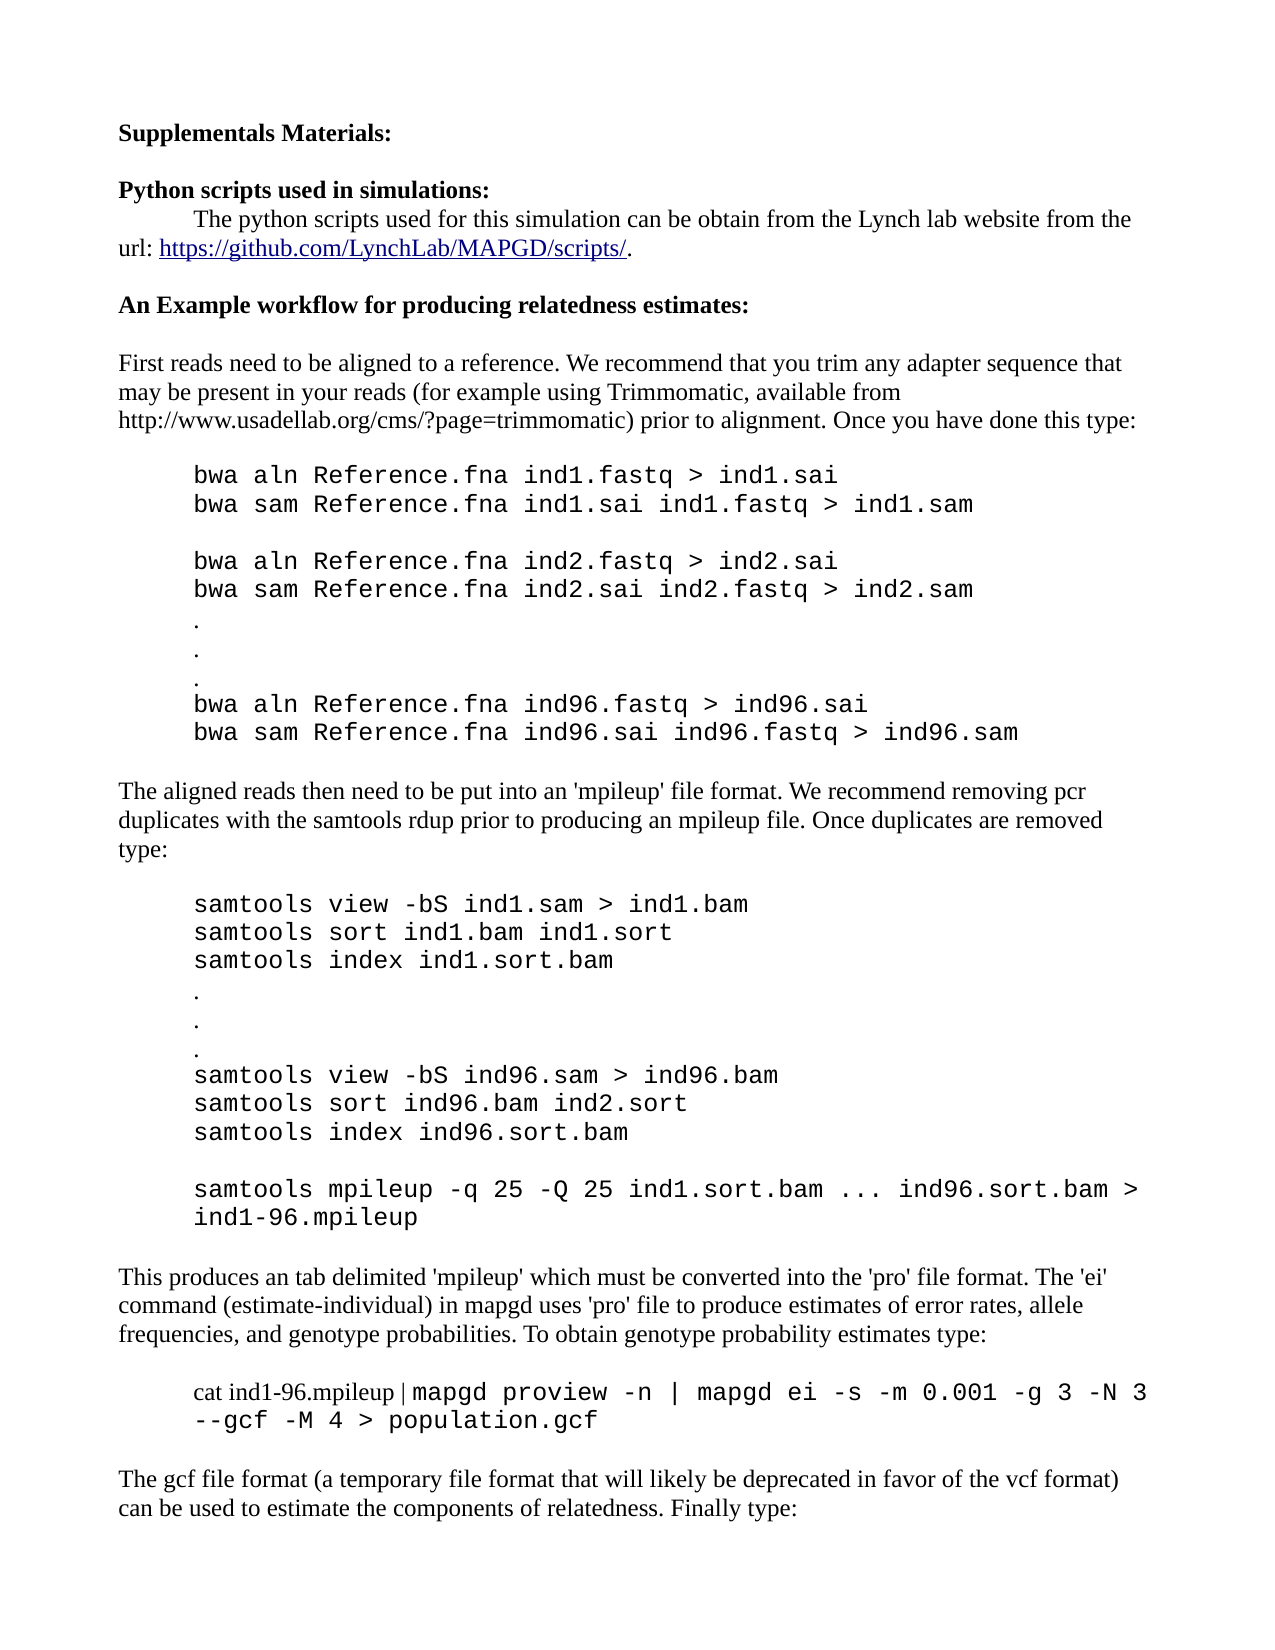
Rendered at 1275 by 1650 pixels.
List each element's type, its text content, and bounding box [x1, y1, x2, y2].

text samtools index ind96.sort.bam [118, 1119, 1157, 1148]
text samtools sort ind96.bam ind2.sort [118, 1091, 1157, 1119]
text samtools index ind1.sort.bam [118, 948, 1157, 976]
text First reads need to be aligned to a reference. We recommend that you trim any adapter sequence that may be present in your reads (for example using Trimmomatic, available from http://www.usadellab.org/cms/?page=trimmomatic) prior to alignment. Once you have done this type: [118, 348, 1157, 434]
text bwa sam Reference.fna ind96.sai ind96.fastq > ind96.sam [118, 720, 1157, 748]
text The aligned reads then need to be put into an 'mpileup' file format. We recommend removing pcr duplicates with the samtools rdup prior to producing an mpileup file. Once duplicates are removed type: [118, 776, 1157, 863]
text An Example workflow for producing relatedness estimates: [118, 291, 1157, 319]
text . [118, 1034, 1157, 1063]
text bwa sam Reference.fna ind1.sai ind1.fastq > ind1.sam [118, 491, 1157, 520]
text . [118, 634, 1157, 663]
text samtools view -bS ind96.sam > ind96.bam [118, 1063, 1157, 1091]
text bwa aln Reference.fna ind1.fastq > ind1.sai [118, 463, 1157, 491]
text bwa sam Reference.fna ind2.sai ind2.fastq > ind2.sam [118, 577, 1157, 605]
text samtools mpileup -q 25 -Q 25 ind1.sort.bam ... ind96.sort.bam > ind1-96.mpileup [118, 1176, 1157, 1233]
text Supplementals Materials: [118, 118, 1157, 147]
text bwa aln Reference.fna ind2.fastq > ind2.sai [118, 548, 1157, 577]
text samtools sort ind1.bam ind1.sort [118, 920, 1157, 948]
text . [118, 663, 1157, 691]
text Python scripts used in simulations: [118, 176, 1157, 204]
text cat ind1-96.mpileup | mapgd proview -n | mapgd ei -s -m 0.001 -g 3 -N 3 --gcf -M 4 > population.gcf [118, 1377, 1157, 1436]
text The python scripts used for this simulation can be obtain from the Lynch lab website from the url: https://github.com/LynchLab/MAPGD/scripts/. [118, 204, 1157, 262]
text . [118, 605, 1157, 634]
text This produces an tab delimited 'mpileup' which must be converted into the 'pro' file format. The 'ei' command (estimate-individual) in mapgd uses 'pro' file to produce estimates of error rates, allele frequencies, and genotype probabilities. To obtain genotype probability estimates type: [118, 1262, 1157, 1348]
text . [118, 976, 1157, 1005]
text bwa aln Reference.fna ind96.fastq > ind96.sai [118, 691, 1157, 720]
text samtools view -bS ind1.sam > ind1.bam [118, 891, 1157, 920]
text . [118, 1005, 1157, 1034]
text The gcf file format (a temporary file format that will likely be deprecated in favor of the vcf format) can be used to estimate the components of relatedness. Finally type: [118, 1464, 1157, 1522]
